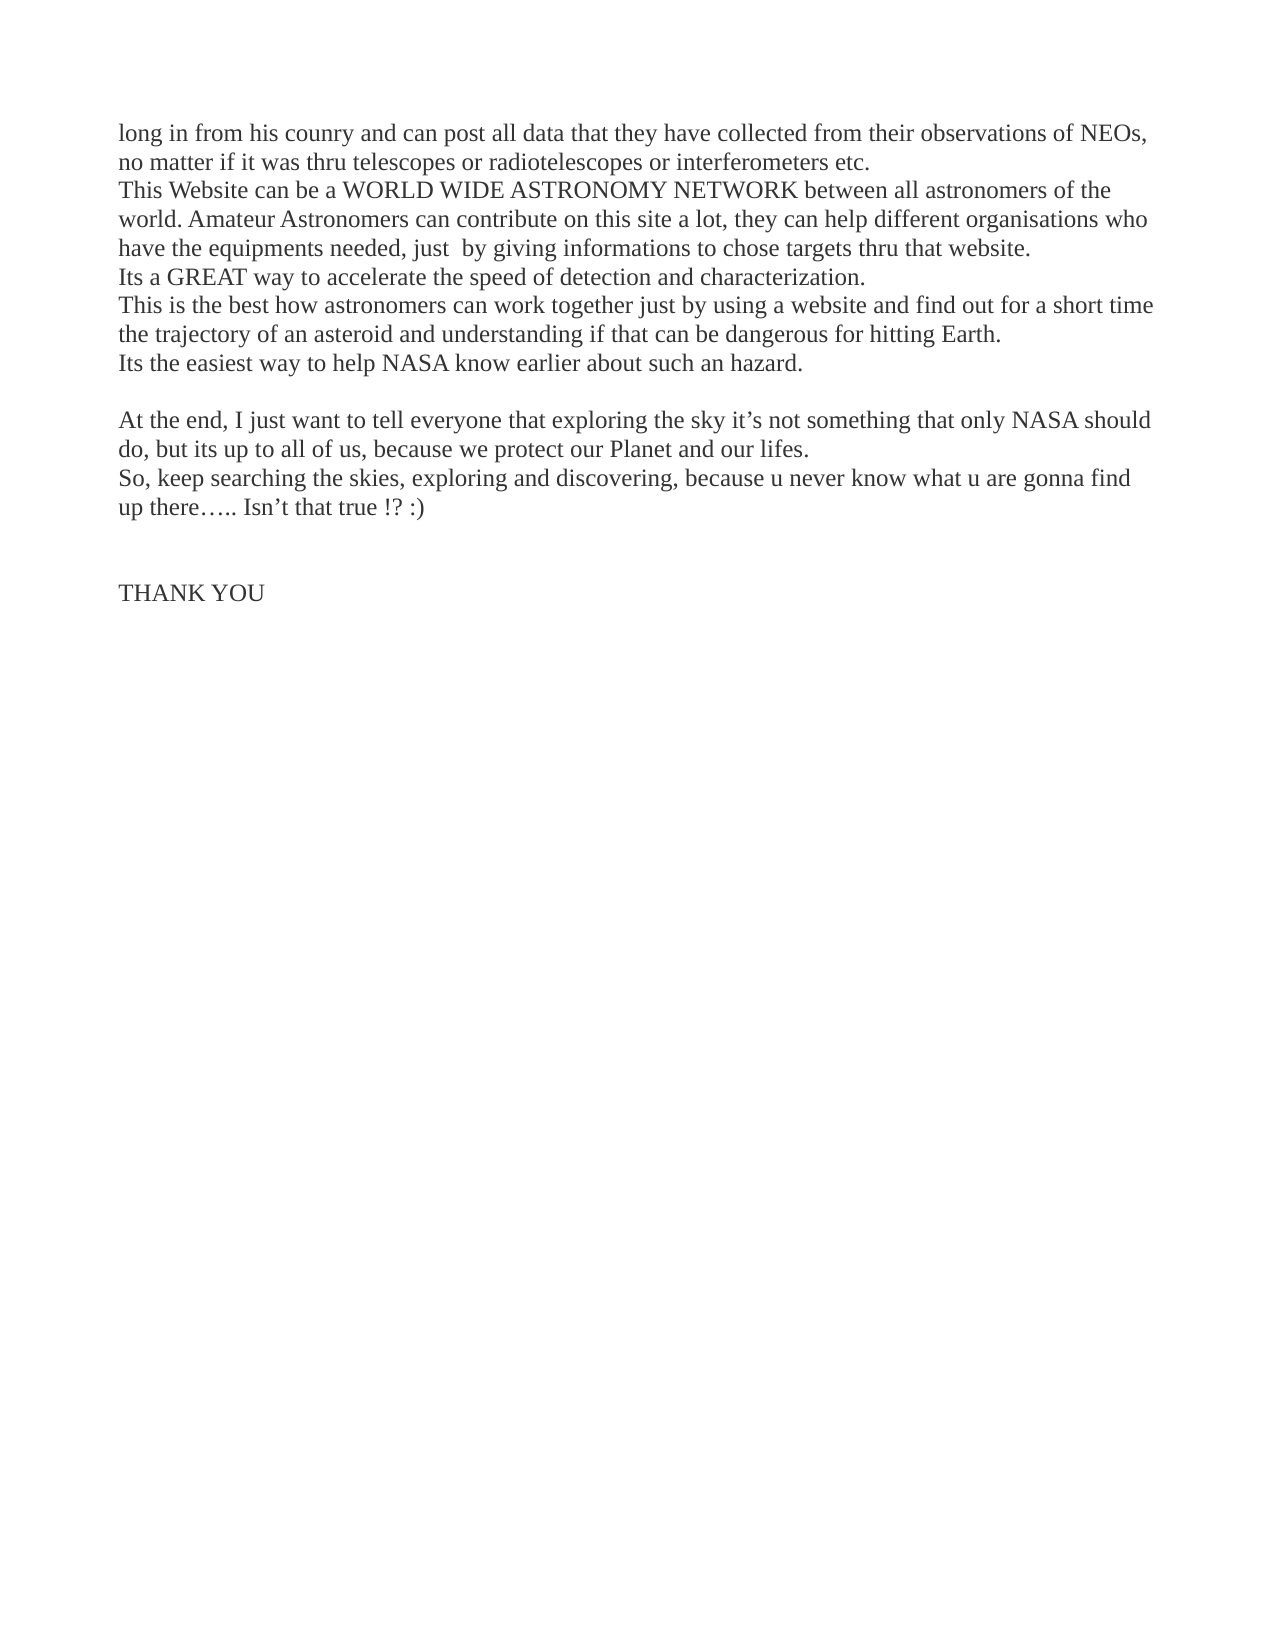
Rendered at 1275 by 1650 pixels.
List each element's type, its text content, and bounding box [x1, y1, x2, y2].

text long in from his counry and can post all data that they have collected from their observations of NEOs, no matter if it was thru telescopes or radiotelescopes or interferometers etc. This Website can be a WORLD WIDE ASTRONOMY NETWORK between all astronomers of the world. Amateur Astronomers can contribute on this site a lot, they can help different organisations who have the equipments needed, just by giving informations to chose targets thru that website. Its a GREAT way to accelerate the speed of detection and characterization. This is the best how astronomers can work together just by using a website and find out for a short time the trajectory of an asteroid and understanding if that can be dangerous for hitting Earth. Its the easiest way to help NASA know earlier about such an hazard. At the end, I just want to tell everyone that exploring the sky it’s not something that only NASA should do, but its up to all of us, because we protect our Planet and our lifes. So, keep searching the skies, exploring and discovering, because u never know what u are gonna find up there….. Isn’t that true !? :) THANK YOU [118, 118, 1157, 607]
